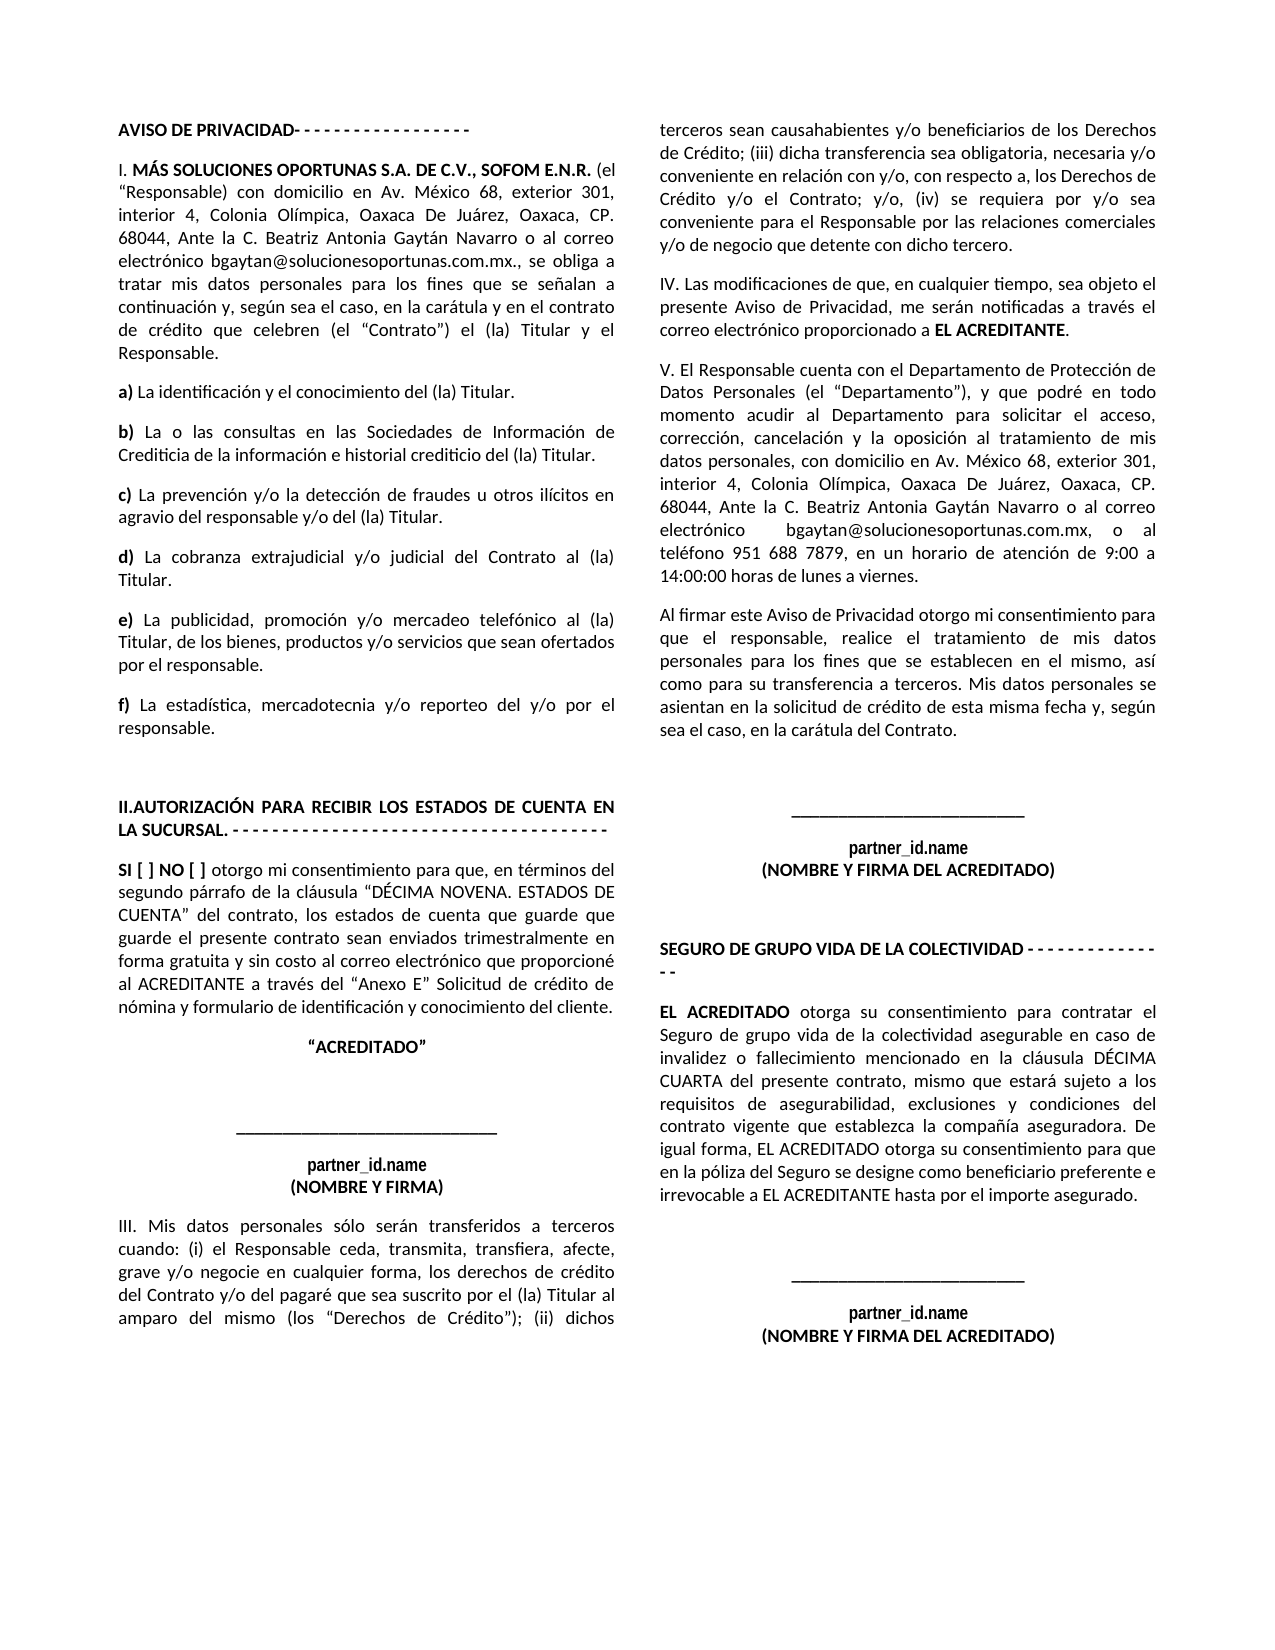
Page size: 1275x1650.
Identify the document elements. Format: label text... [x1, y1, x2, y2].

text (NOMBRE Y FIRMA) [118, 1175, 615, 1198]
text II.AUTORIZACIÓN PARA RECIBIR LOS ESTADOS DE CUENTA EN LA SUCURSAL. - - - - - - - - - - - - - - - - - - - - - - - - - - - - - - - - - - - - - - [118, 795, 615, 841]
text (NOMBRE Y FIRMA DEL ACREDITADO) [659, 858, 1157, 881]
text IV. Las modificaciones de que, en cualquier tiempo, sea objeto el presente Aviso de Privacidad, me serán notificadas a través el correo electrónico proporcionado a EL ACREDITANTE. [659, 272, 1157, 341]
text V. El Responsable cuenta con el Departamento de Protección de Datos Personales (el “Departamento”), y que podré en todo momento acudir al Departamento para solicitar el acceso, corrección, cancelación y la oposición al tratamiento de mis datos personales, con domicilio en Av. México 68, exterior 301, interior 4, Colonia Olímpica, Oaxaca De Juárez, Oaxaca, CP. 68044, Ante la C. Beatriz Antonia Gaytán Navarro o al correo electrónico bgaytan@solucionesoportunas.com.mx, o al teléfono 951 688 7879, en un horario de atención de 9:00 a 14:00:00 horas de lunes a viernes. [659, 358, 1157, 587]
text (NOMBRE Y FIRMA DEL ACREDITADO) [659, 1324, 1157, 1347]
text ____________________________ [118, 1114, 615, 1137]
text partner_id.name [659, 1302, 1157, 1324]
text Al firmar este Aviso de Privacidad otorgo mi consentimiento para que el responsable, realice el tratamiento de mis datos personales para los fines que se establecen en el mismo, así como para su transferencia a terceros. Mis datos personales se asientan en la solicitud de crédito de esta misma fecha y, según sea el caso, en la carátula del Contrato. [659, 603, 1157, 741]
text _________________________ [659, 797, 1157, 820]
text a) La identificación y el conocimiento del (la) Titular. [118, 381, 615, 403]
text I. MÁS SOLUCIONES OPORTUNAS S.A. DE C.V., SOFOM E.N.R. (el “Responsable) con domicilio en Av. México 68, exterior 301, interior 4, Colonia Olímpica, Oaxaca De Juárez, Oaxaca, CP. 68044, Ante la C. Beatriz Antonia Gaytán Navarro o al correo electrónico bgaytan@solucionesoportunas.com.mx., se obliga a tratar mis datos personales para los fines que se señalan a continuación y, según sea el caso, en la carátula y en el contrato de crédito que celebren (el “Contrato”) el (la) Titular y el Responsable. [118, 158, 615, 364]
text AVISO DE PRIVACIDAD- - - - - - - - - - - - - - - - - - [118, 118, 615, 141]
text SI [ ] NO [ ] otorgo mi consentimiento para que, en términos del segundo párrafo de la cláusula “DÉCIMA NOVENA. ESTADOS DE CUENTA” del contrato, los estados de cuenta que guarde que guarde el presente contrato sean enviados trimestralmente en forma gratuita y sin costo al correo electrónico que proporcioné al ACREDITANTE a través del “Anexo E” Solicitud de crédito de nómina y formulario de identificación y conocimiento del cliente. [118, 858, 615, 1018]
text III. Mis datos personales sólo serán transferidos a terceros cuando: (i) el Responsable ceda, transmita, transfiera, afecte, grave y/o negocie en cualquier forma, los derechos de crédito del Contrato y/o del pagaré que sea suscrito por el (la) Titular al amparo del mismo (los “Derechos de Crédito”); (ii) dichos [118, 1215, 615, 1329]
text partner_id.name [659, 837, 1157, 858]
text d) La cobranza extrajudicial y/o judicial del Contrato al (la) Titular. [118, 545, 615, 591]
text f) La estadística, mercadotecnia y/o reporteo del y/o por el responsable. [118, 693, 615, 739]
text SEGURO DE GRUPO VIDA DE LA COLECTIVIDAD - - - - - - - - - - - - - - - [659, 938, 1157, 983]
text _________________________ [659, 1263, 1157, 1286]
text “ACREDITADO” [118, 1035, 615, 1058]
text partner_id.name [118, 1153, 615, 1175]
text terceros sean causahabientes y/o beneficiarios de los Derechos de Crédito; (iii) dicha transferencia sea obligatoria, necesaria y/o conveniente en relación con y/o, con respecto a, los Derechos de Crédito y/o el Contrato; y/o, (iv) se requiera por y/o sea conveniente para el Responsable por las relaciones comerciales y/o de negocio que detente con dicho tercero. [659, 118, 1157, 256]
text e) La publicidad, promoción y/o mercadeo telefónico al (la) Titular, de los bienes, productos y/o servicios que sean ofertados por el responsable. [118, 608, 615, 676]
text b) La o las consultas en las Sociedades de Información de Crediticia de la información e historial crediticio del (la) Titular. [118, 420, 615, 466]
text EL ACREDITADO otorga su consentimiento para contratar el Seguro de grupo vida de la colectividad asegurable en caso de invalidez o fallecimiento mencionado en la cláusula DÉCIMA CUARTA del presente contrato, mismo que estará sujeto a los requisitos de asegurabilidad, exclusiones y condiciones del contrato vigente que establezca la compañía aseguradora. De igual forma, EL ACREDITADO otorga su consentimiento para que en la póliza del Seguro se designe como beneficiario preferente e irrevocable a EL ACREDITANTE hasta por el importe asegurado. [659, 1000, 1157, 1206]
text c) La prevención y/o la detección de fraudes u otros ilícitos en agravio del responsable y/o del (la) Titular. [118, 483, 615, 528]
